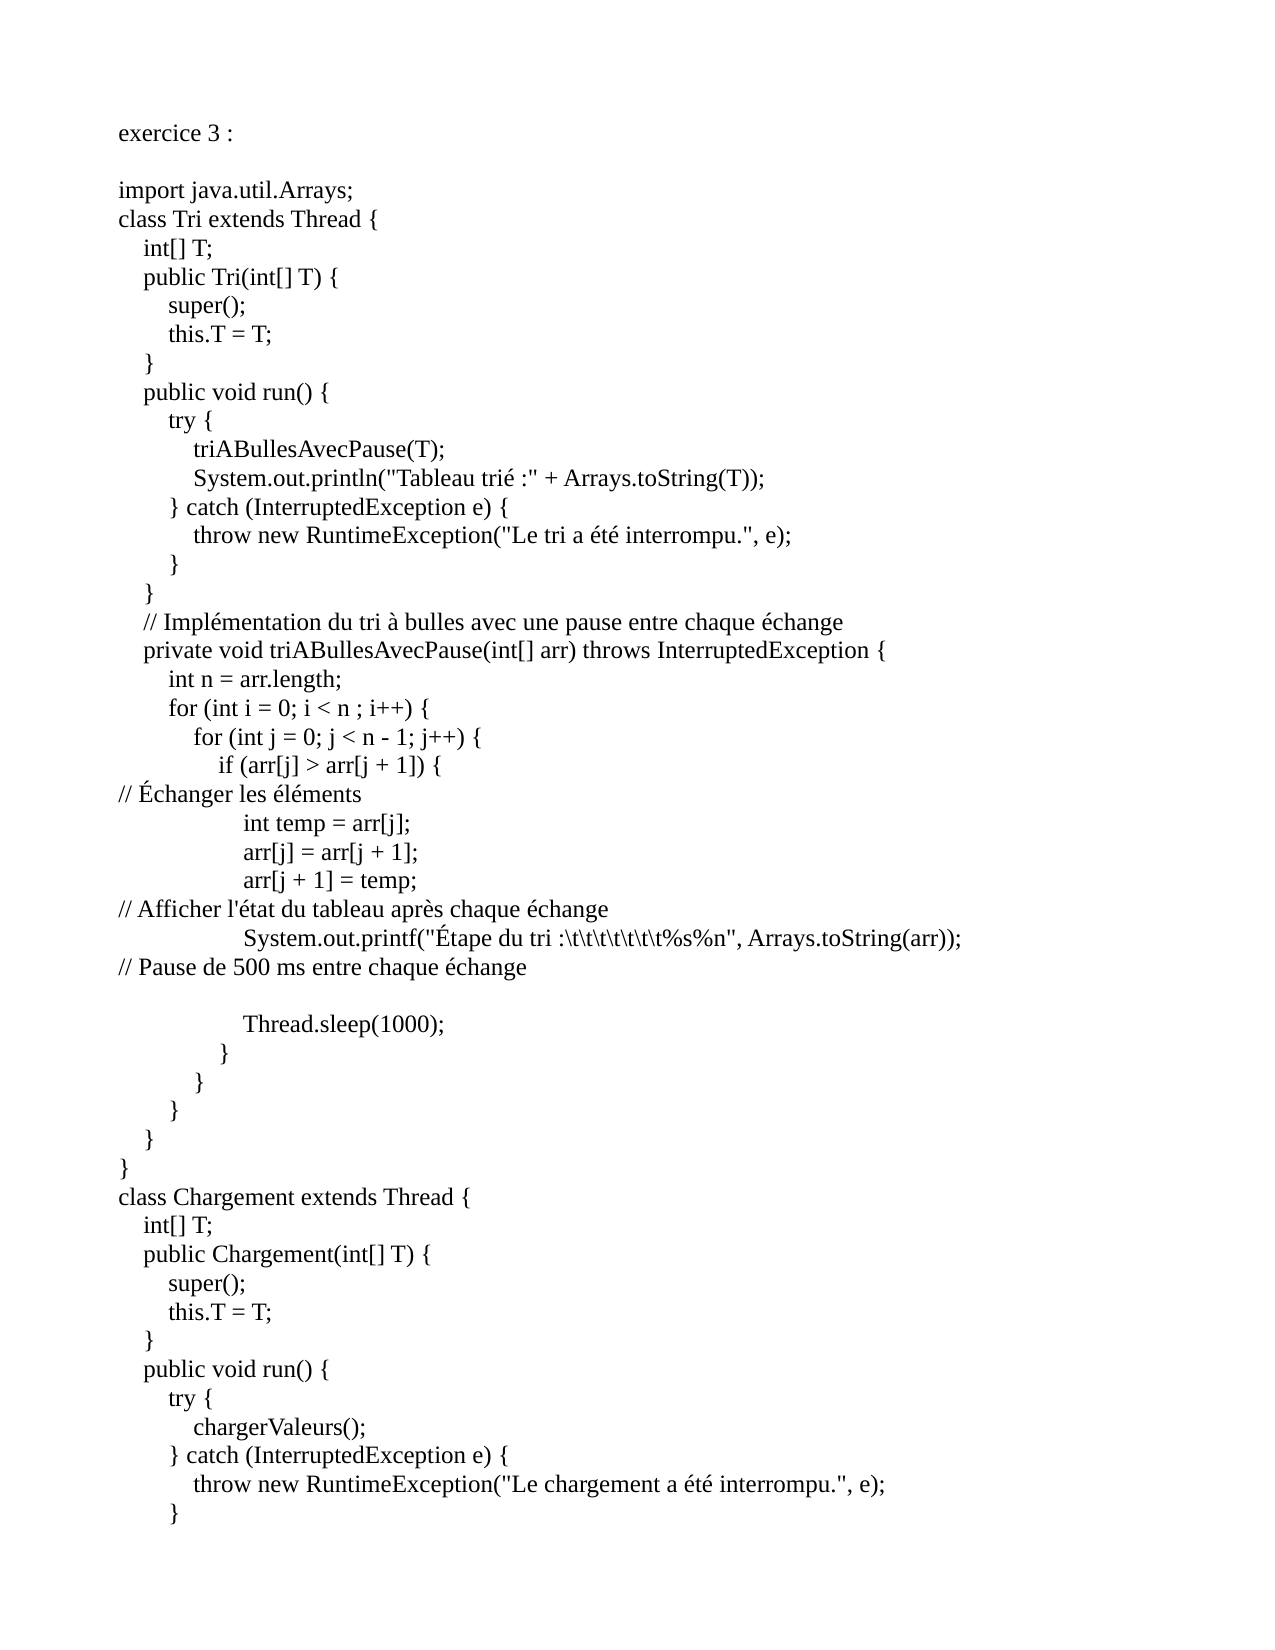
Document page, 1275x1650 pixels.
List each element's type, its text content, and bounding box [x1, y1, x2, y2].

text import java.util.Arrays; class Tri extends Thread { int[] T; public Tri(int[] T) { super(); this.T = T; } public void run() { try { triABullesAvecPause(T); System.out.println("Tableau trié :" + Arrays.toString(T)); } catch (InterruptedException e) { throw new RuntimeException("Le tri a été interrompu.", e); } } // Implémentation du tri à bulles avec une pause entre chaque échange private void triABullesAvecPause(int[] arr) throws InterruptedException { int n = arr.length; for (int i = 0; i < n ; i++) { for (int j = 0; j < n - 1; j++) { if (arr[j] > arr[j + 1]) { // Échanger les éléments int temp = arr[j]; arr[j] = arr[j + 1]; arr[j + 1] = temp; // Afficher l'état du tableau après chaque échange System.out.printf("Étape du tri :\t\t\t\t\t\t\t%s%n", Arrays.toString(arr)); // Pause de 500 ms entre chaque échange Thread.sleep(1000); } } } } } class Chargement extends Thread { int[] T; public Chargement(int[] T) { super(); this.T = T; } public void run() { try { chargerValeurs(); } catch (InterruptedException e) { throw new RuntimeException("Le chargement a été interrompu.", e); } [118, 176, 1157, 1527]
text exercice 3 : [118, 118, 1157, 147]
